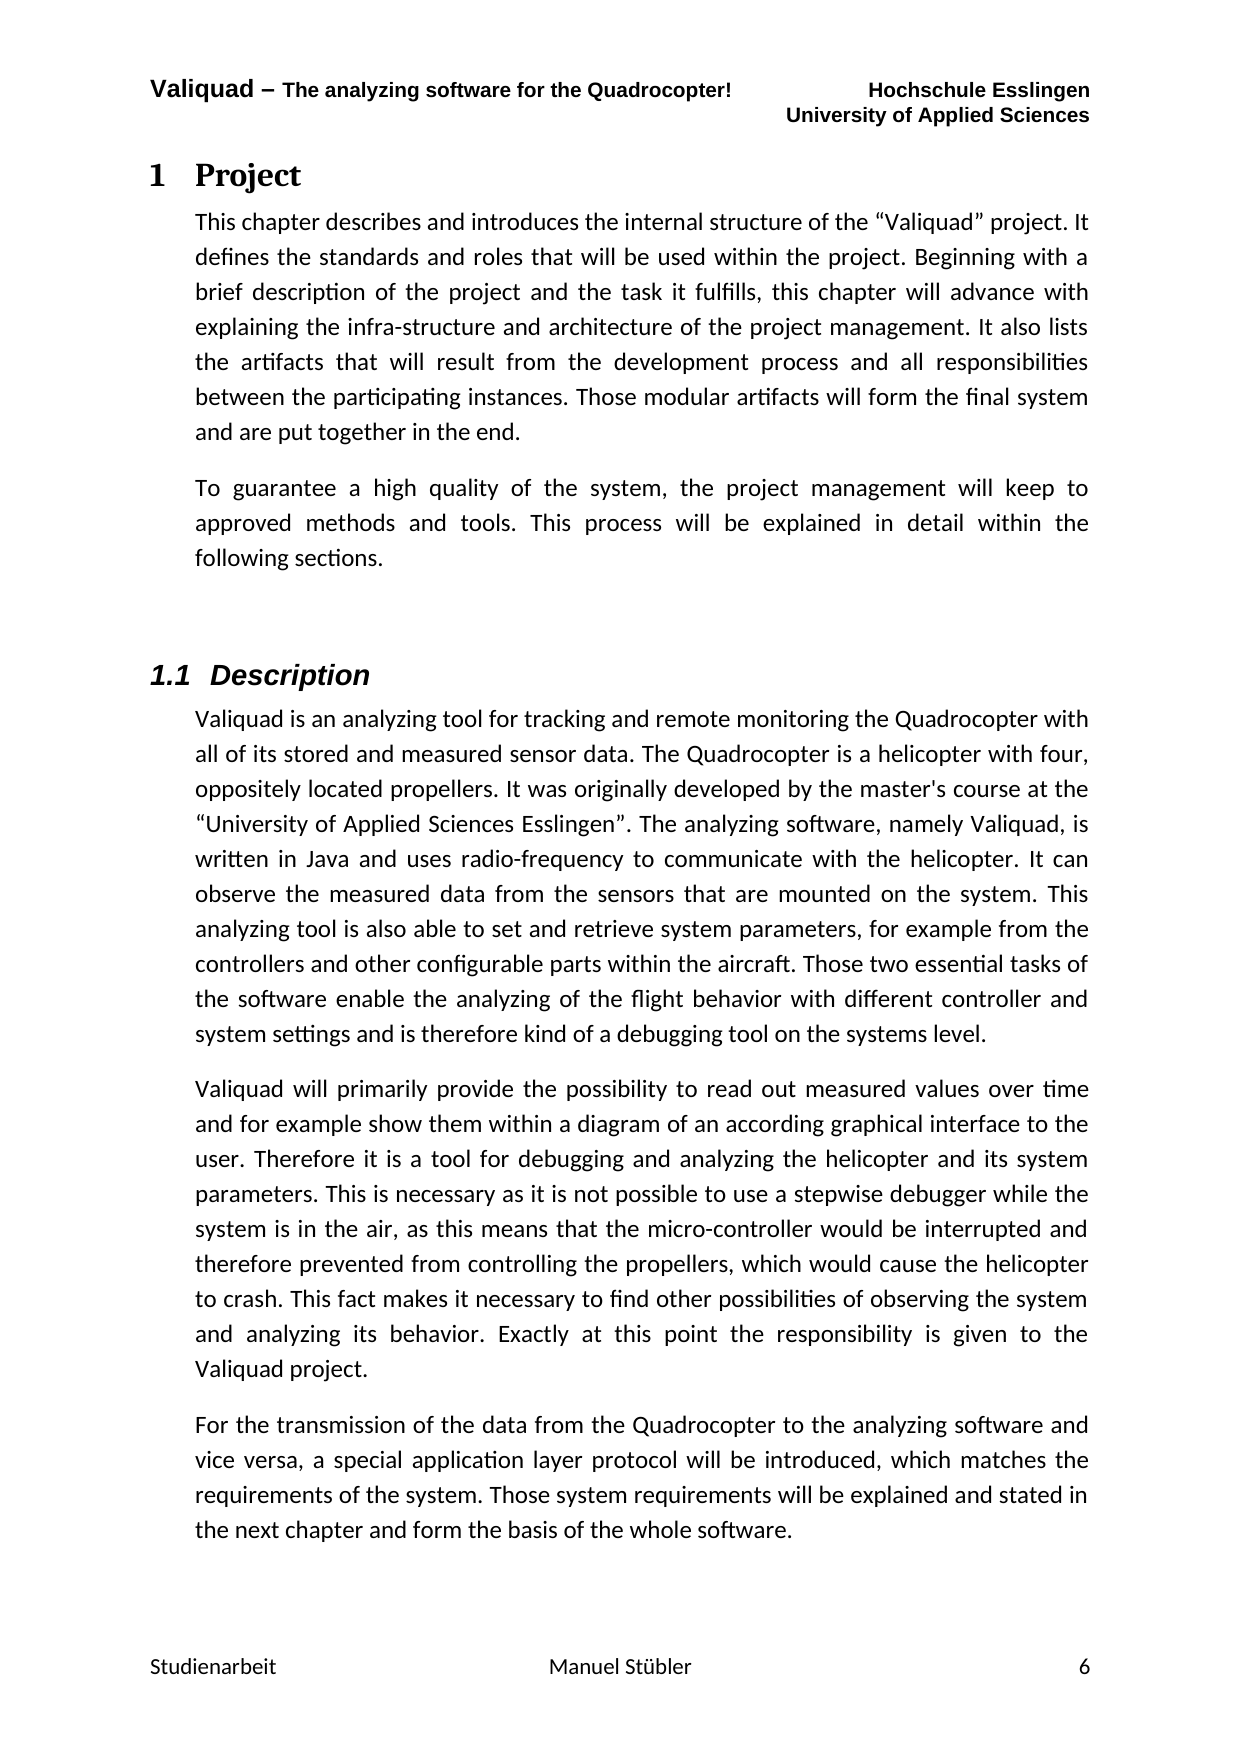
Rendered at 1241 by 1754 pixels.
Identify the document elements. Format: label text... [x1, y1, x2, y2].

text Valiquad will primarily provide the possibility to read out measured values over time and for example show them within a diagram of an according graphical interface to the user. Therefore it is a tool for debugging and analyzing the helicopter and its system parameters. This is necessary as it is not possible to use a stepwise debugger while the system is in the air, as this means that the micro-controller would be interrupted and therefore prevented from controlling the propellers, which would cause the helicopter to crash. This fact makes it necessary to find other possibilities of observing the system and analyzing its behavior. Exactly at this point the responsibility is given to the Valiquad project. [195, 1073, 1090, 1384]
text This chapter describes and introduces the internal structure of the “Valiquad” project. It defines the standards and roles that will be used within the project. Beginning with a brief description of the project and the task it fulfills, this chapter will advance with explaining the infra-structure and architecture of the project management. It also lists the artifacts that will result from the development process and all responsibilities between the participating instances. Those modular artifacts will form the final system and are put together in the end. [195, 206, 1090, 447]
text Valiquad is an analyzing tool for tracking and remote monitoring the Quadrocopter with all of its stored and measured sensor data. The Quadrocopter is a helicopter with four, oppositely located propellers. It was originally developed by the master's course at the “University of Applied Sciences Esslingen”. The analyzing software, namely Valiquad, is written in Java and uses radio-frequency to communicate with the helicopter. It can observe the measured data from the sensors that are mounted on the system. This analyzing tool is also able to set and retrieve system parameters, for example from the controllers and other configurable parts within the aircraft. Those two essential tasks of the software enable the analyzing of the flight behavior with different controller and system settings and is therefore kind of a debugging tool on the systems level. [195, 703, 1090, 1048]
subtitle Description [150, 658, 1090, 691]
text For the transmission of the data from the Quadrocopter to the analyzing software and vice versa, a special application layer protocol will be introduced, which matches the requirements of the system. Those system requirements will be explained and stated in the next chapter and form the basis of the whole software. [195, 1409, 1090, 1545]
text To guarantee a high quality of the system, the project management will keep to approved methods and tools. This process will be explained in detail within the following sections. [195, 472, 1090, 573]
subtitle Project [150, 156, 1090, 194]
